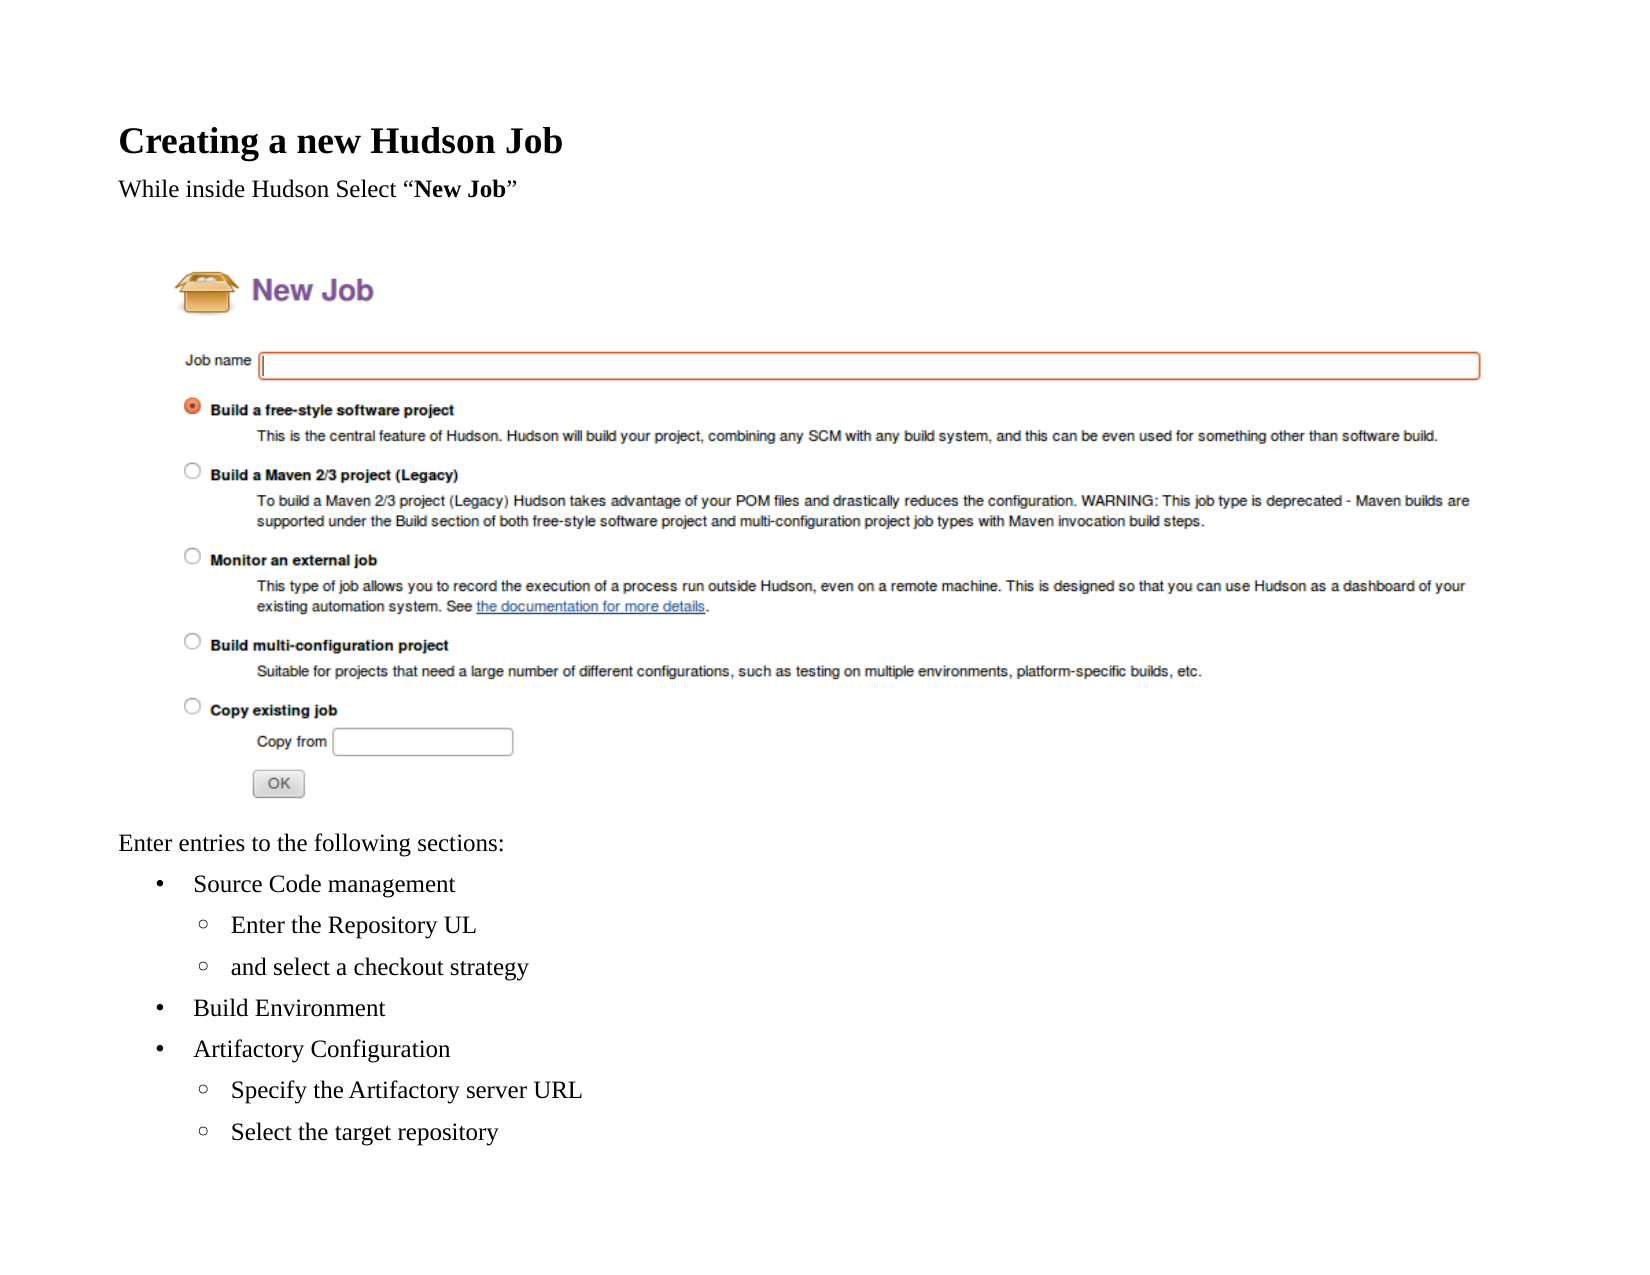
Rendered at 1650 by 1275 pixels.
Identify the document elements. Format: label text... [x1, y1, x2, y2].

list and select a checkout strategy [193, 952, 1532, 980]
picture [147, 215, 1504, 828]
list Build Environment [156, 993, 1532, 1022]
list Enter the Repository UL [193, 910, 1532, 939]
list Select the target repository [193, 1117, 1532, 1145]
list Source Code management [156, 869, 1532, 898]
list Artifactory Configuration [156, 1034, 1532, 1063]
text Creating a new Hudson Job [118, 118, 1532, 161]
text While inside Hudson Select “New Job” [118, 174, 1532, 202]
text Enter entries to the following sections: [118, 215, 1532, 857]
list Specify the Artifactory server URL [193, 1075, 1532, 1104]
